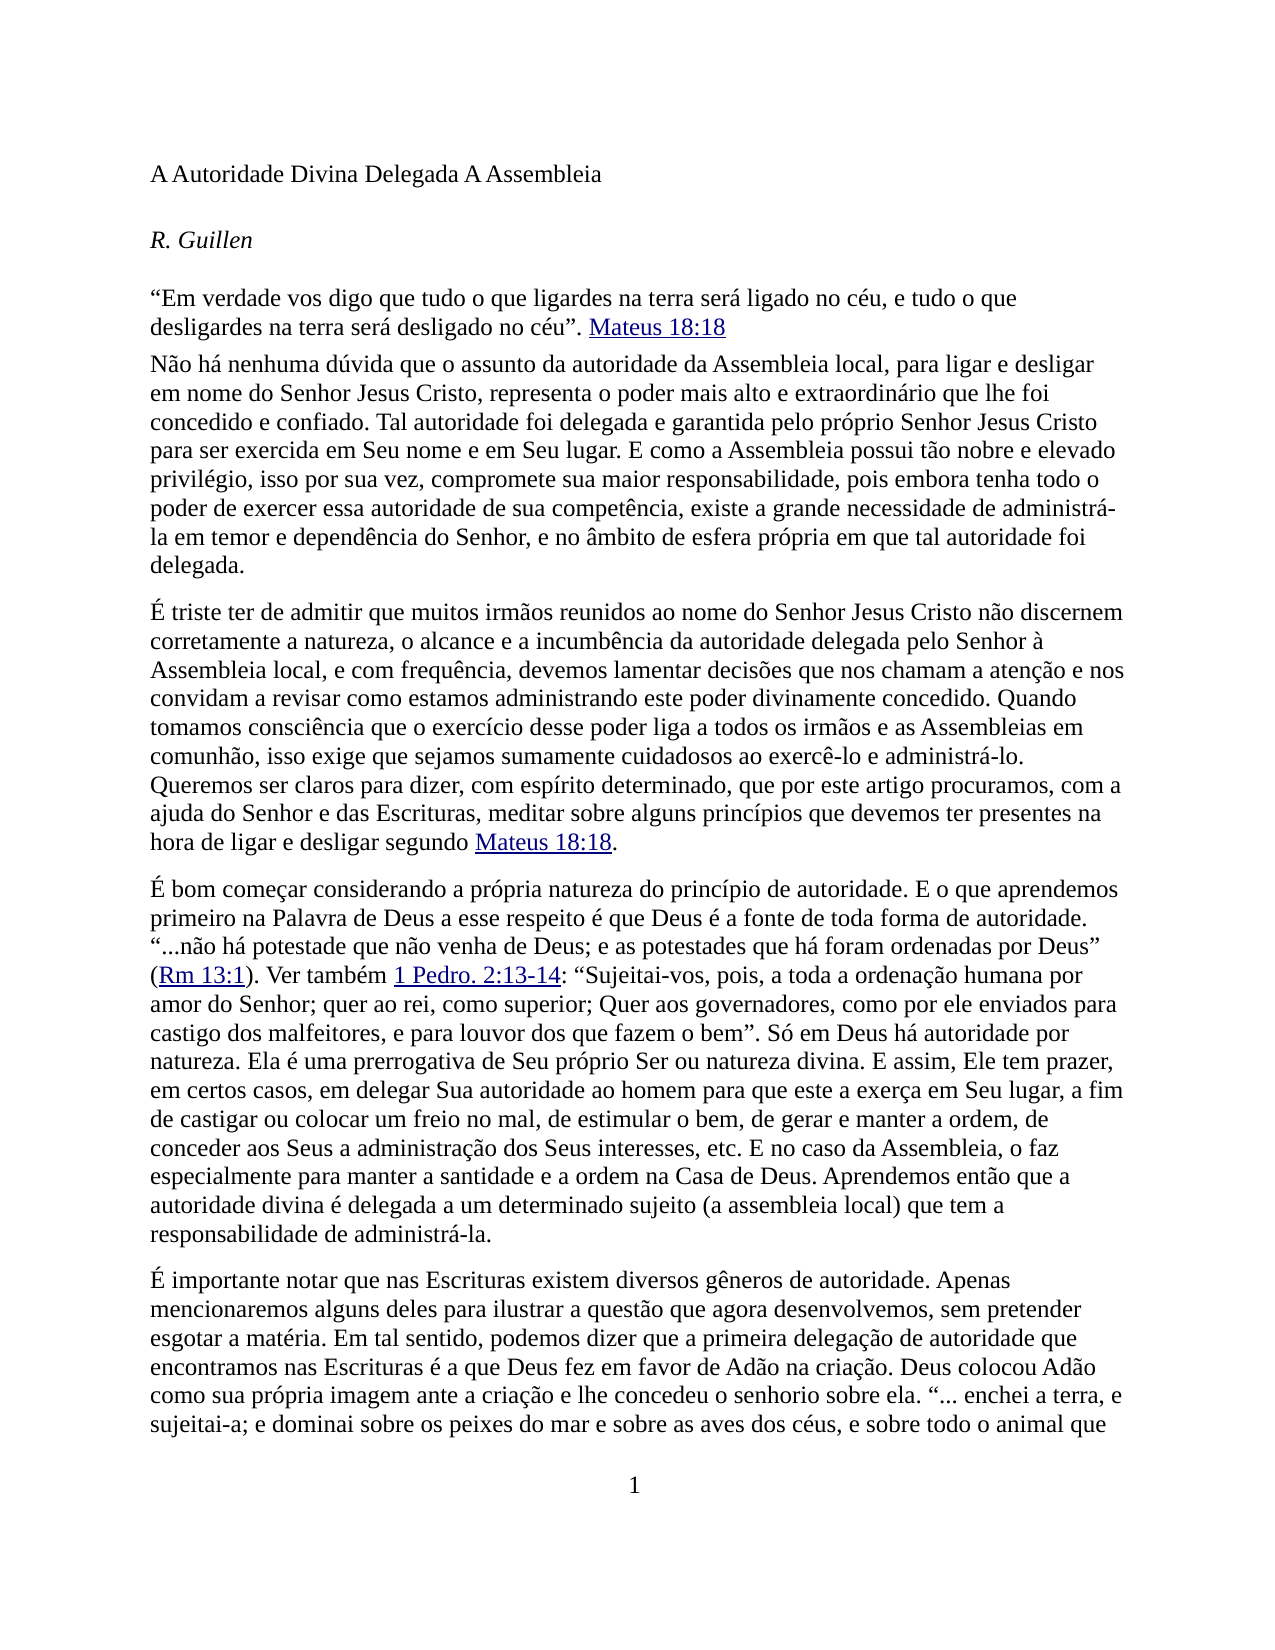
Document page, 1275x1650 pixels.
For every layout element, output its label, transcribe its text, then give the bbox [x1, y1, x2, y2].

text Não há nenhuma dúvida que o assunto da autoridade da Assembleia local, para ligar e desligar em nome do Senhor Jesus Cristo, representa o poder mais alto e extraordinário que lhe foi concedido e confiado. Tal autoridade foi delegada e garantida pelo próprio Senhor Jesus Cristo para ser exercida em Seu nome e em Seu lugar. E como a Assembleia possui tão nobre e elevado privilégio, isso por sua vez, compromete sua maior responsabilidade, pois embora tenha todo o poder de exercer essa autoridade de sua competência, existe a grande necessidade de administrá-la em temor e dependência do Senhor, e no âmbito de esfera própria em que tal autoridade foi delegada. [150, 349, 1125, 579]
text “Em verdade vos digo que tudo o que ligardes na terra será ligado no céu, e tudo o que desligardes na terra será desligado no céu”. Mateus 18:18 [150, 283, 1125, 340]
text É importante notar que nas Escrituras existem diversos gêneros de autoridade. Apenas mencionaremos alguns deles para ilustrar a questão que agora desenvolvemos, sem pretender esgotar a matéria. Em tal sentido, podemos dizer que a primeira delegação de autoridade que encontramos nas Escrituras é a que Deus fez em favor de Adão na criação. Deus colocou Adão como sua própria imagem ante a criação e lhe concedeu o senhorio sobre ela. “... enchei a terra, e sujeitai-a; e dominai sobre os peixes do mar e sobre as aves dos céus, e sobre todo o animal que [150, 1266, 1125, 1438]
text É bom começar considerando a própria natureza do princípio de autoridade. E o que aprendemos primeiro na Palavra de Deus a esse respeito é que Deus é a fonte de toda forma de autoridade. “...não há potestade que não venha de Deus; e as potestades que há foram ordenadas por Deus” (Rm 13:1). Ver também 1 Pedro. 2:13-14: “Sujeitai-vos, pois, a toda a ordenação humana por amor do Senhor; quer ao rei, como superior; Quer aos governadores, como por ele enviados para castigo dos malfeitores, e para louvor dos que fazem o bem”. Só em Deus há autoridade por natureza. Ela é uma prerrogativa de Seu próprio Ser ou natureza divina. E assim, Ele tem prazer, em certos casos, em delegar Sua autoridade ao homem para que este a exerça em Seu lugar, a fim de castigar ou colocar um freio no mal, de estimular o bem, de gerar e manter a ordem, de conceder aos Seus a administração dos Seus interesses, etc. E no caso da Assembleia, o faz especialmente para manter a santidade e a ordem na Casa de Deus. Aprendemos então que a autoridade divina é delegada a um determinado sujeito (a assembleia local) que tem a responsabilidade de administrá-la. [150, 874, 1125, 1248]
text É triste ter de admitir que muitos irmãos reunidos ao nome do Senhor Jesus Cristo não discernem corretamente a natureza, o alcance e a incumbência da autoridade delegada pelo Senhor à Assembleia local, e com frequência, devemos lamentar decisões que nos chamam a atenção e nos convidam a revisar como estamos administrando este poder divinamente concedido. Quando tomamos consciência que o exercício desse poder liga a todos os irmãos e as Assembleias em comunhão, isso exige que sejamos sumamente cuidadosos ao exercê-lo e administrá-lo. Queremos ser claros para dizer, com espírito determinado, que por este artigo procuramos, com a ajuda do Senhor e das Escrituras, meditar sobre alguns princípios que devemos ter presentes na hora de ligar e desligar segundo Mateus 18:18. [150, 597, 1125, 856]
text R. Guillen [150, 225, 1125, 254]
text A Autoridade Divina Delegada A Assembleia [150, 159, 1125, 188]
